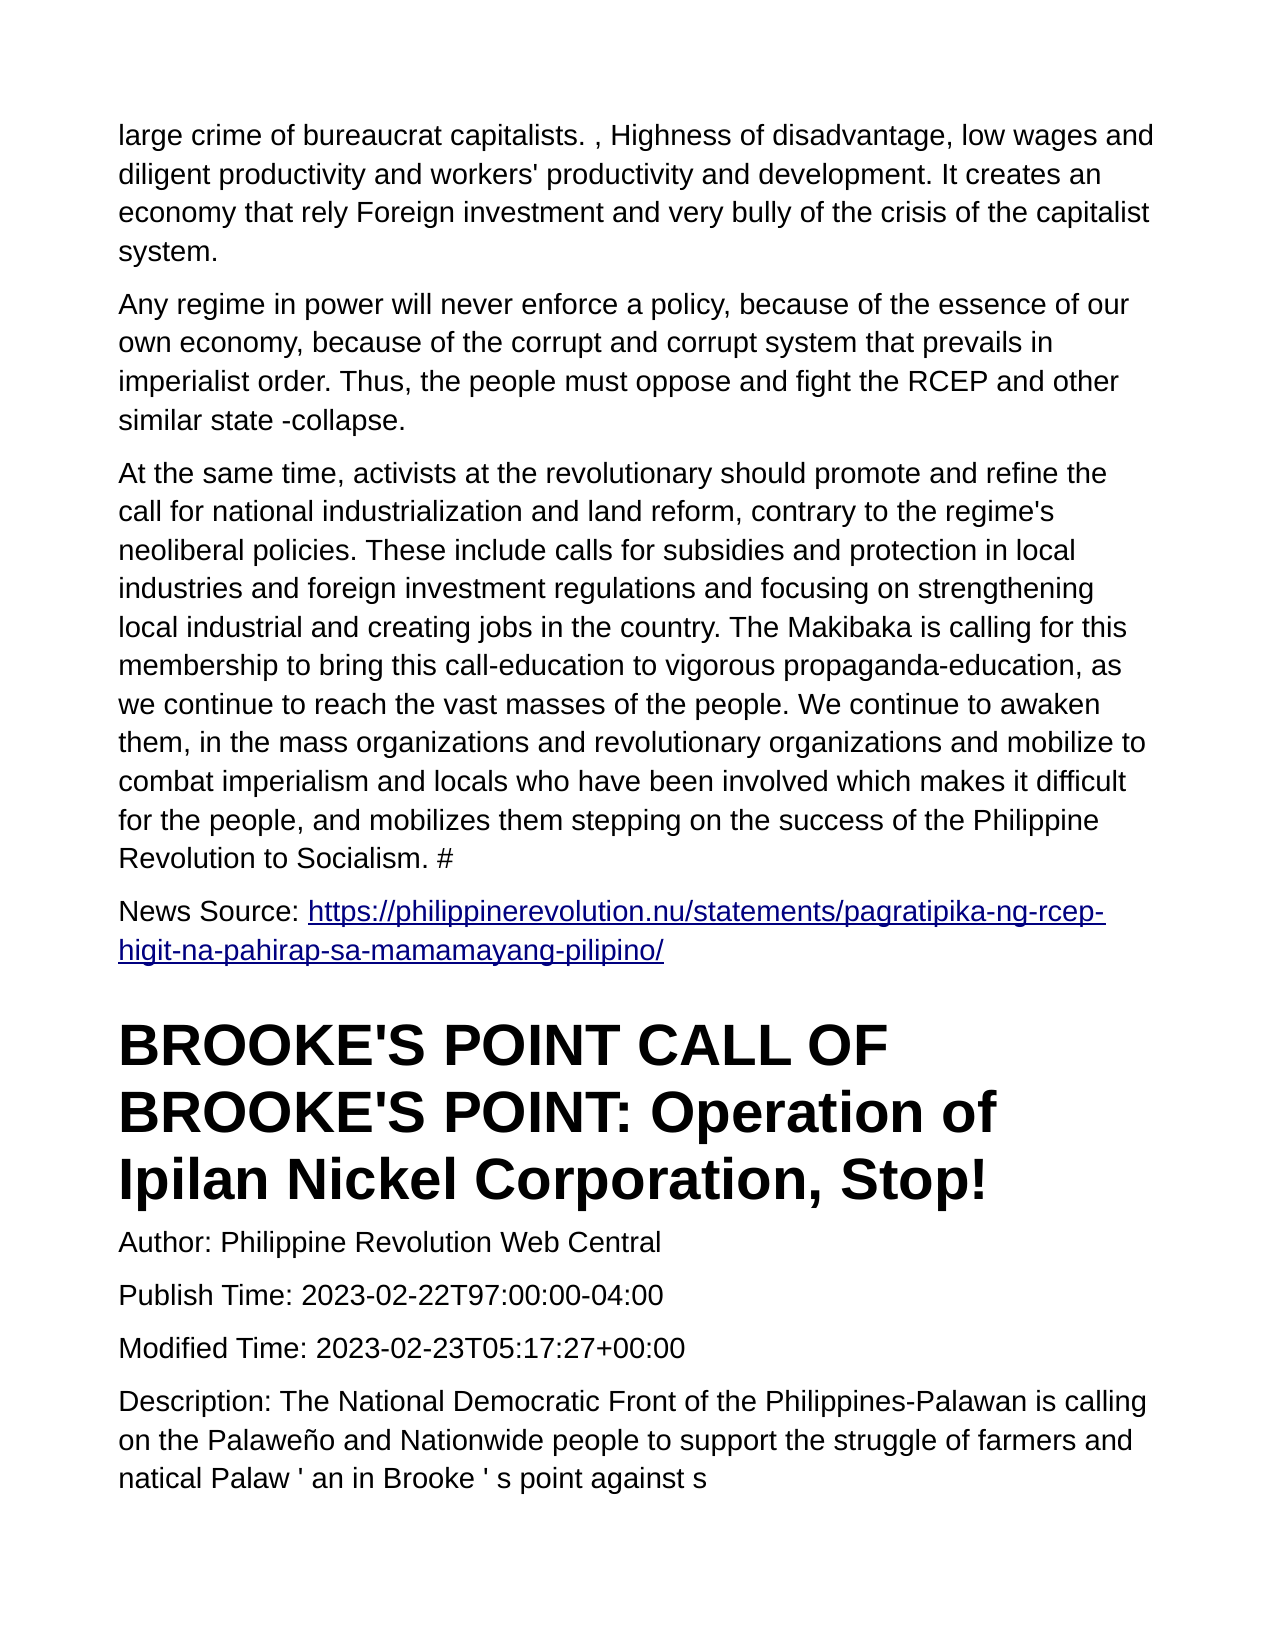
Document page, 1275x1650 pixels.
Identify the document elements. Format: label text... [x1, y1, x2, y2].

text Any regime in power will never enforce a policy, because of the essence of our own economy, because of the corrupt and corrupt system that prevails in imperialist order. Thus, the people must oppose and fight the RCEP and other similar state -collapse. [118, 287, 1157, 436]
text News Source: https://philippinerevolution.nu/statements/pagratipika-ng-rcep-higit-na-pahirap-sa-mamamayang-pilipino/ [118, 894, 1157, 966]
text At the same time, activists at the revolutionary should promote and refine the call for national industrialization and land reform, contrary to the regime's neoliberal policies. These include calls for subsidies and protection in local industries and foreign investment regulations and focusing on strengthening local industrial and creating jobs in the country. The Makibaka is calling for this membership to bring this call-education to vigorous propaganda-education, as we continue to reach the vast masses of the people. We continue to awaken them, in the mass organizations and revolutionary organizations and mobilize to combat imperialism and locals who have been involved which makes it difficult for the people, and mobilizes them stepping on the success of the Philippine Revolution to Socialism. # [118, 456, 1157, 874]
text Author: Philippine Revolution Web Central [118, 1224, 1157, 1258]
text Description: The National Democratic Front of the Philippines-Palawan is calling on the Palaweño and Nationwide people to support the struggle of farmers and natical Palaw ' an in Brooke ' s point against s [118, 1384, 1157, 1494]
text Modified Time: 2023-02-23T05:17:27+00:00 [118, 1331, 1157, 1364]
text large crime of bureaucrat capitalists. , Highness of disadvantage, low wages and diligent productivity and workers' productivity and development. It creates an economy that rely Foreign investment and very bully of the crisis of the capitalist system. [118, 118, 1157, 267]
subtitle BROOKE'S POINT CALL OF BROOKE'S POINT: Operation of Ipilan Nickel Corporation, Stop! [118, 1011, 1157, 1212]
text Publish Time: 2023-02-22T97:00:00-04:00 [118, 1278, 1157, 1311]
